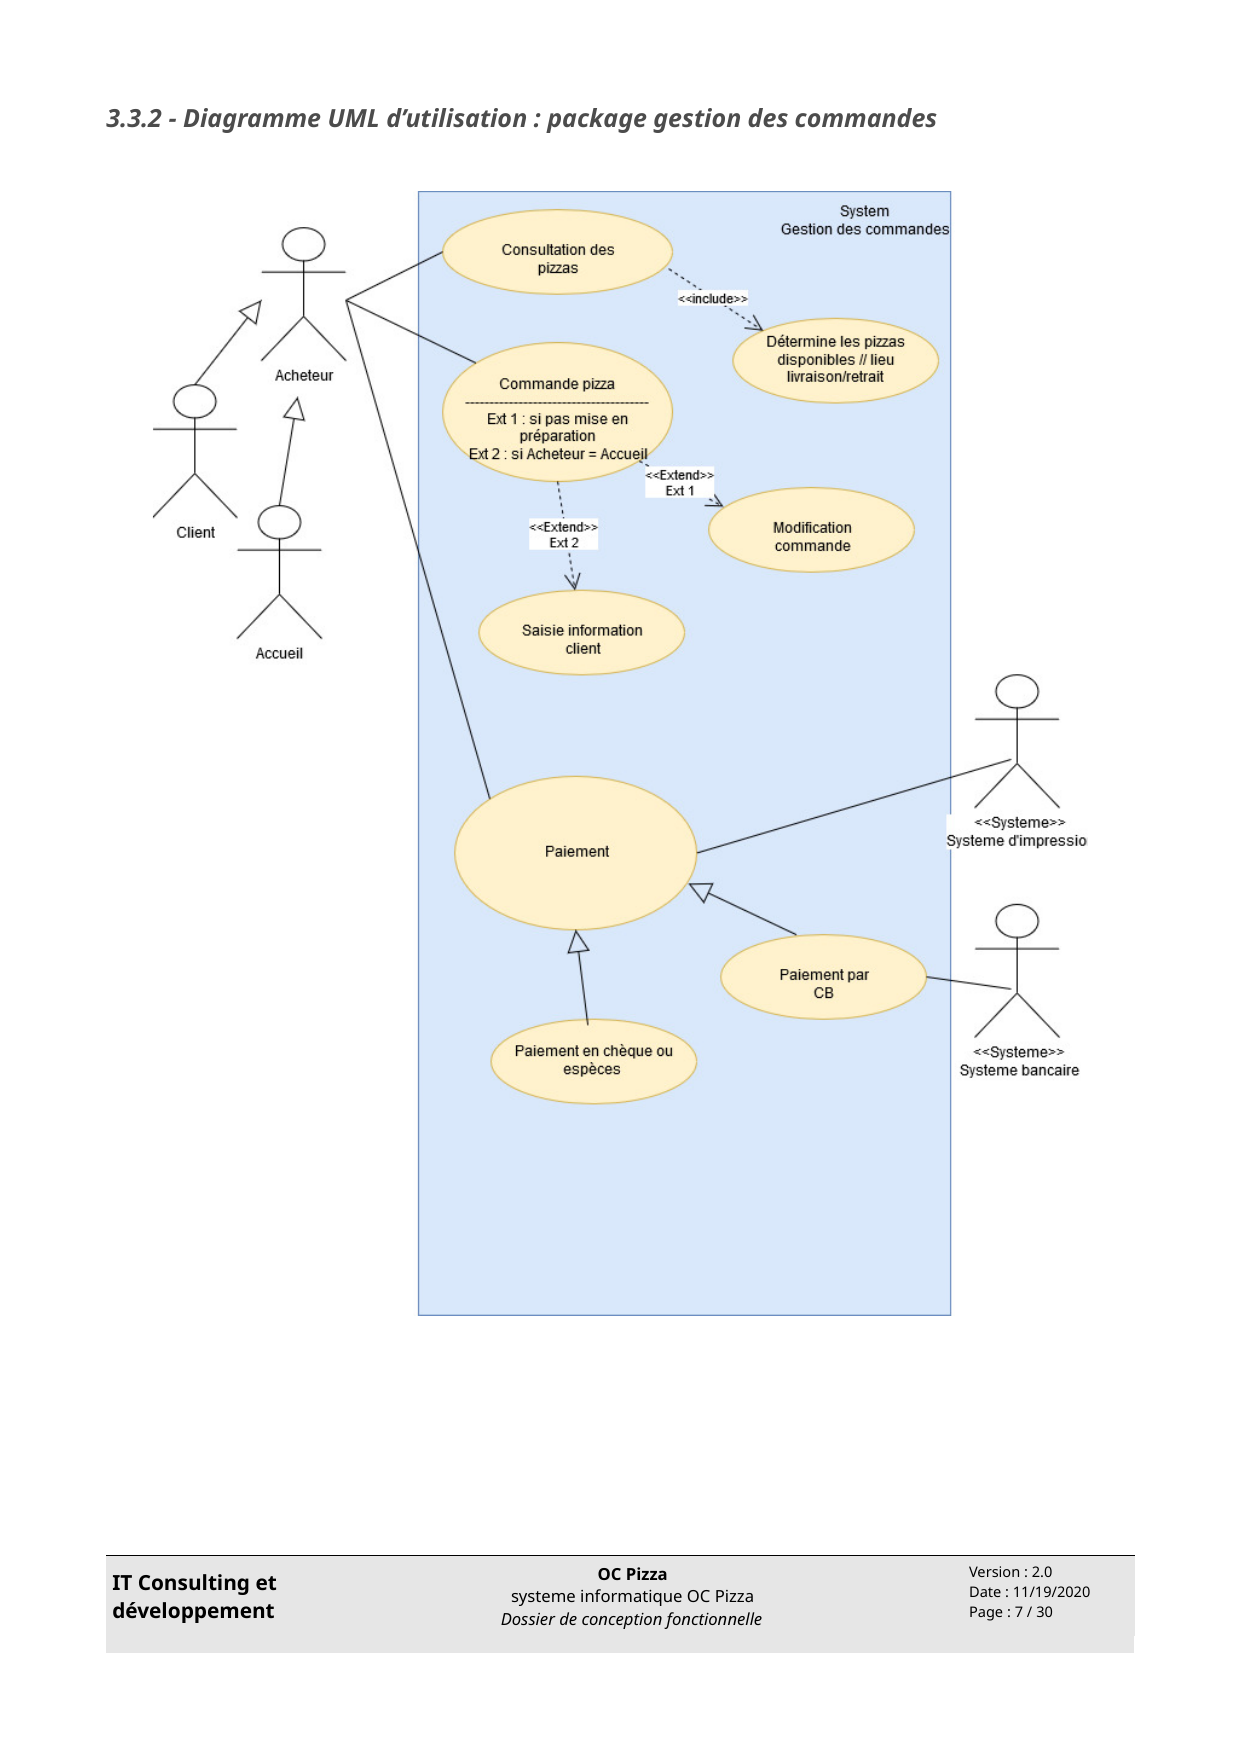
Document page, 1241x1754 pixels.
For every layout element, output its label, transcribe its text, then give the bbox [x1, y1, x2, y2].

subtitle Diagramme UML d’utilisation : package gestion des commandes [106, 100, 1134, 134]
picture [152, 191, 1088, 1316]
